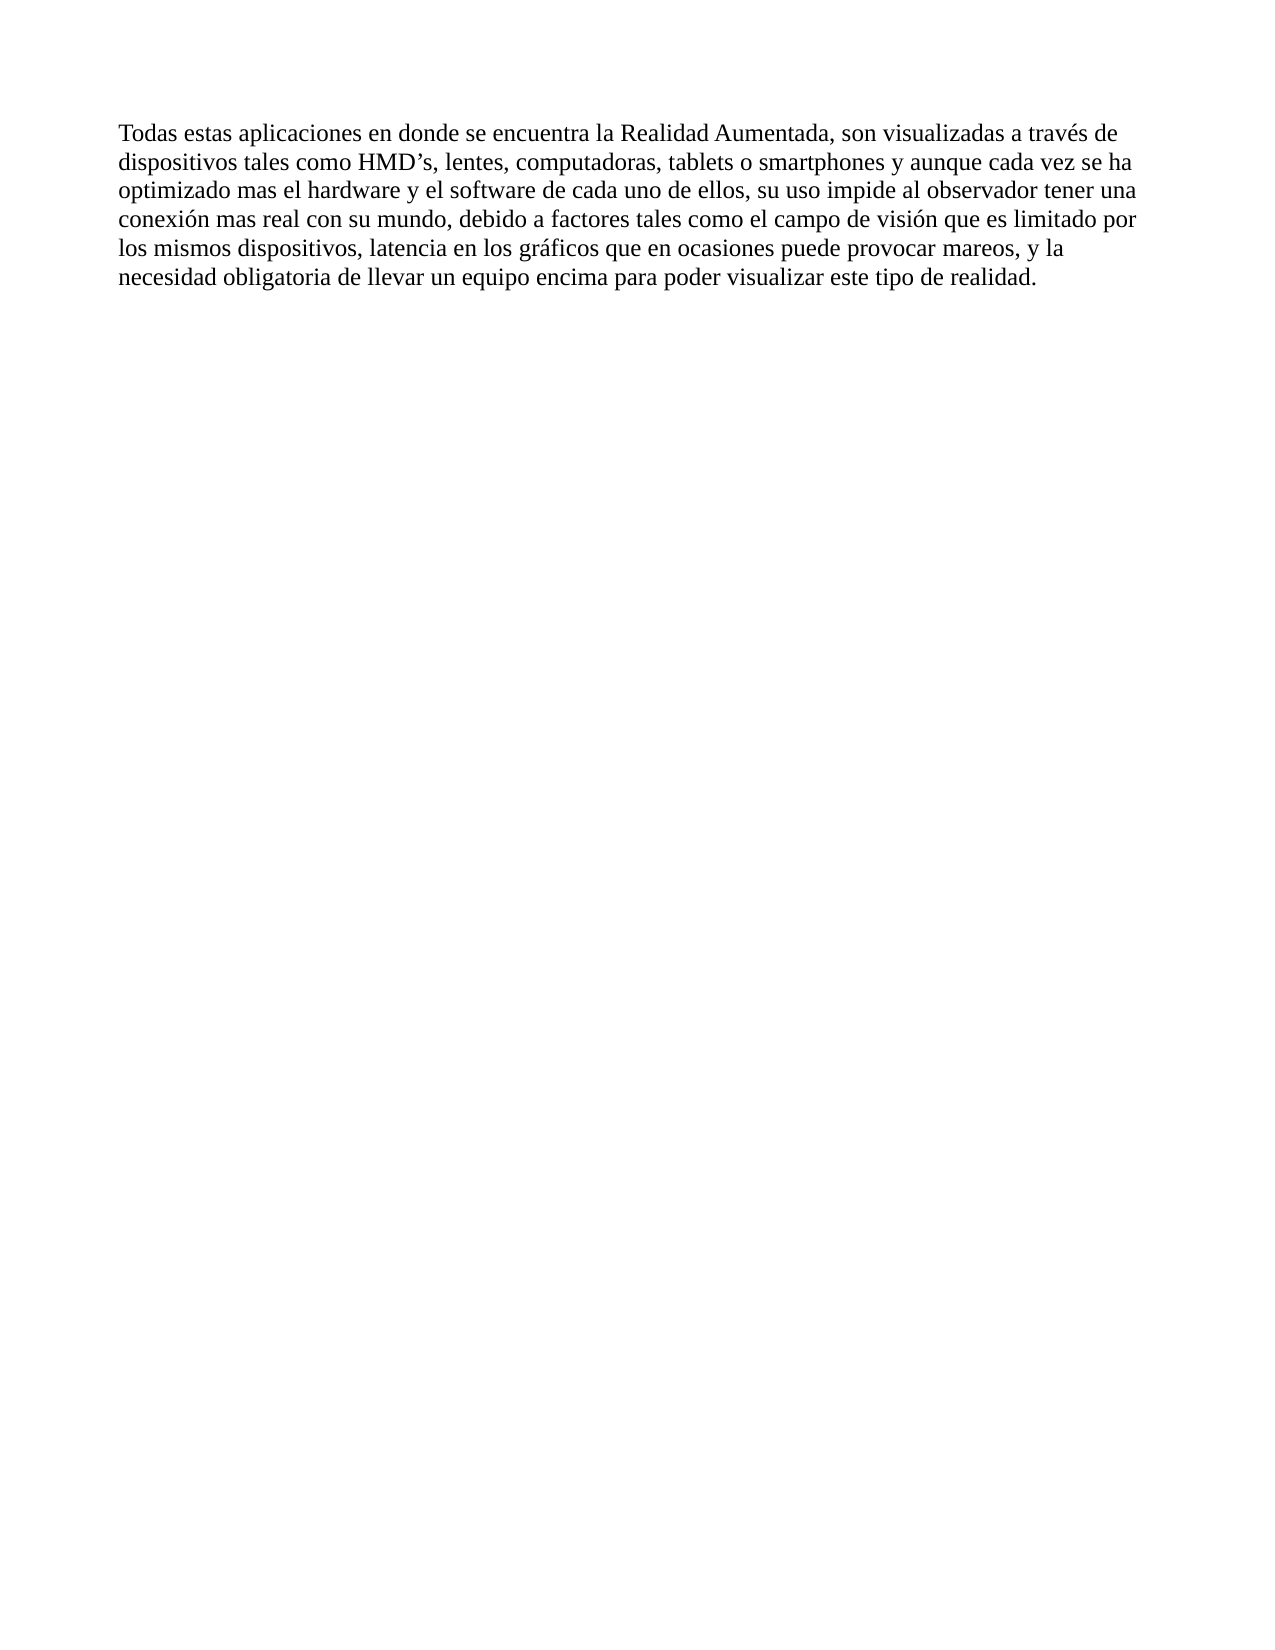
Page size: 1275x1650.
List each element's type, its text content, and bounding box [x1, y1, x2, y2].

text Todas estas aplicaciones en donde se encuentra la Realidad Aumentada, son visualizadas a través de dispositivos tales como HMD’s, lentes, computadoras, tablets o smartphones y aunque cada vez se ha optimizado mas el hardware y el software de cada uno de ellos, su uso impide al observador tener una conexión mas real con su mundo, debido a factores tales como el campo de visión que es limitado por los mismos dispositivos, latencia en los gráficos que en ocasiones puede provocar mareos, y la necesidad obligatoria de llevar un equipo encima para poder visualizar este tipo de realidad. [118, 118, 1157, 291]
